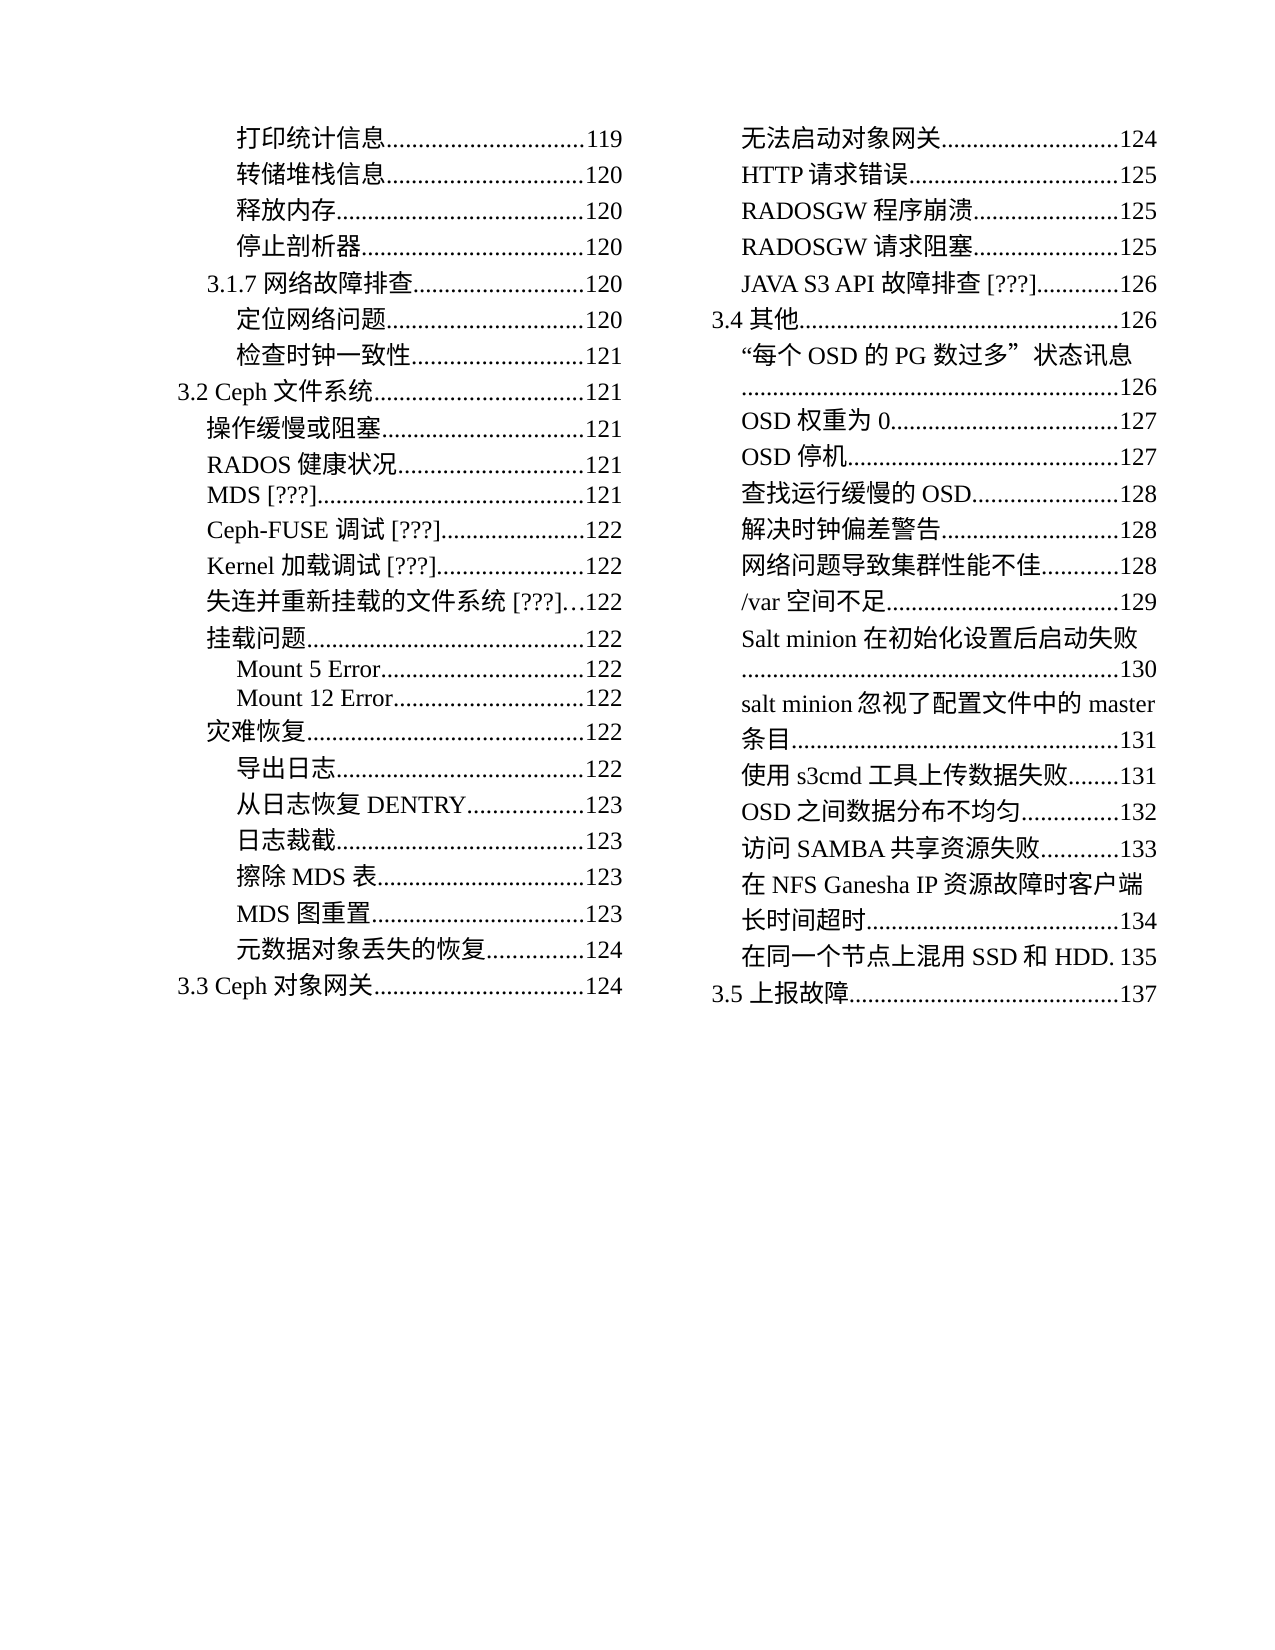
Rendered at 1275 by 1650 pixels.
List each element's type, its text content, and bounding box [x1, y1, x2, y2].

text MDS 图重置 123 [236, 893, 622, 929]
text RADOS 健康状况 121 [207, 444, 622, 481]
text 3.4 其他 126 [711, 299, 1157, 336]
text 在 NFS Ganesha IP 资源故障时客户端长时间超时 134 [741, 864, 1157, 937]
text 定位网络问题 120 [236, 299, 622, 336]
text 网络问题导致集群性能不佳 128 [741, 546, 1157, 582]
text Ceph-FUSE 调试 [???] 122 [207, 509, 622, 546]
text Mount 12 Error 122 [236, 683, 622, 712]
text 从日志恢复 DENTRY 123 [236, 784, 622, 821]
text 转储堆栈信息 120 [236, 154, 622, 191]
text Mount 5 Error 122 [236, 654, 622, 683]
text 无法启动对象网关 124 [741, 118, 1157, 154]
text 操作缓慢或阻塞 121 [207, 408, 622, 444]
text 打印统计信息 119 [236, 118, 622, 154]
text 导出日志 122 [236, 748, 622, 784]
text RADOSGW 程序崩溃 125 [741, 191, 1157, 227]
text 解决时钟偏差警告 128 [741, 509, 1157, 546]
text salt minion忽视了配置文件中的 master 条目 131 [741, 683, 1157, 756]
text OSD之间数据分布不均匀 132 [741, 792, 1157, 828]
text OSD 停机 127 [741, 437, 1157, 473]
text 3.3 Ceph 对象网关 124 [177, 966, 622, 1002]
text 擦除 MDS 表 123 [236, 857, 622, 893]
text 挂载问题 122 [207, 618, 622, 654]
text Salt minion 在初始化设置后启动失败 130 [741, 618, 1157, 683]
text RADOSGW 请求阻塞 125 [741, 227, 1157, 263]
text OSD 权重为 0 127 [741, 401, 1157, 437]
text 检查时钟一致性 121 [236, 336, 622, 372]
text JAVA S3 API 故障排查 [???] 126 [741, 263, 1157, 299]
text 3.2 Ceph 文件系统 121 [177, 372, 622, 408]
text 元数据对象丢失的恢复 124 [236, 929, 622, 966]
text 灾难恢复 122 [207, 712, 622, 748]
text 日志裁截 123 [236, 821, 622, 857]
text Kernel 加载调试 [???] 122 [207, 546, 622, 582]
text 访问 SAMBA 共享资源失败 133 [741, 828, 1157, 864]
text HTTP 请求错误 125 [741, 154, 1157, 191]
text /var 空间不足 129 [741, 582, 1157, 618]
text 在同一个节点上混用 SSD 和 HDD 135 [741, 937, 1157, 973]
text 3.1.7 网络故障排查 120 [207, 263, 622, 299]
text “每个 OSD 的 PG 数过多”状态讯息 126 [741, 336, 1157, 401]
text 查找运行缓慢的 OSD 128 [741, 473, 1157, 509]
text 3.5 上报故障 137 [711, 973, 1157, 1009]
text 释放内存 120 [236, 191, 622, 227]
text MDS [???] 121 [207, 481, 622, 509]
text 失连并重新挂载的文件系统 [???] 122 [207, 582, 622, 618]
text 使用 s3cmd 工具上传数据失败 131 [741, 756, 1157, 792]
text 停止剖析器 120 [236, 227, 622, 263]
